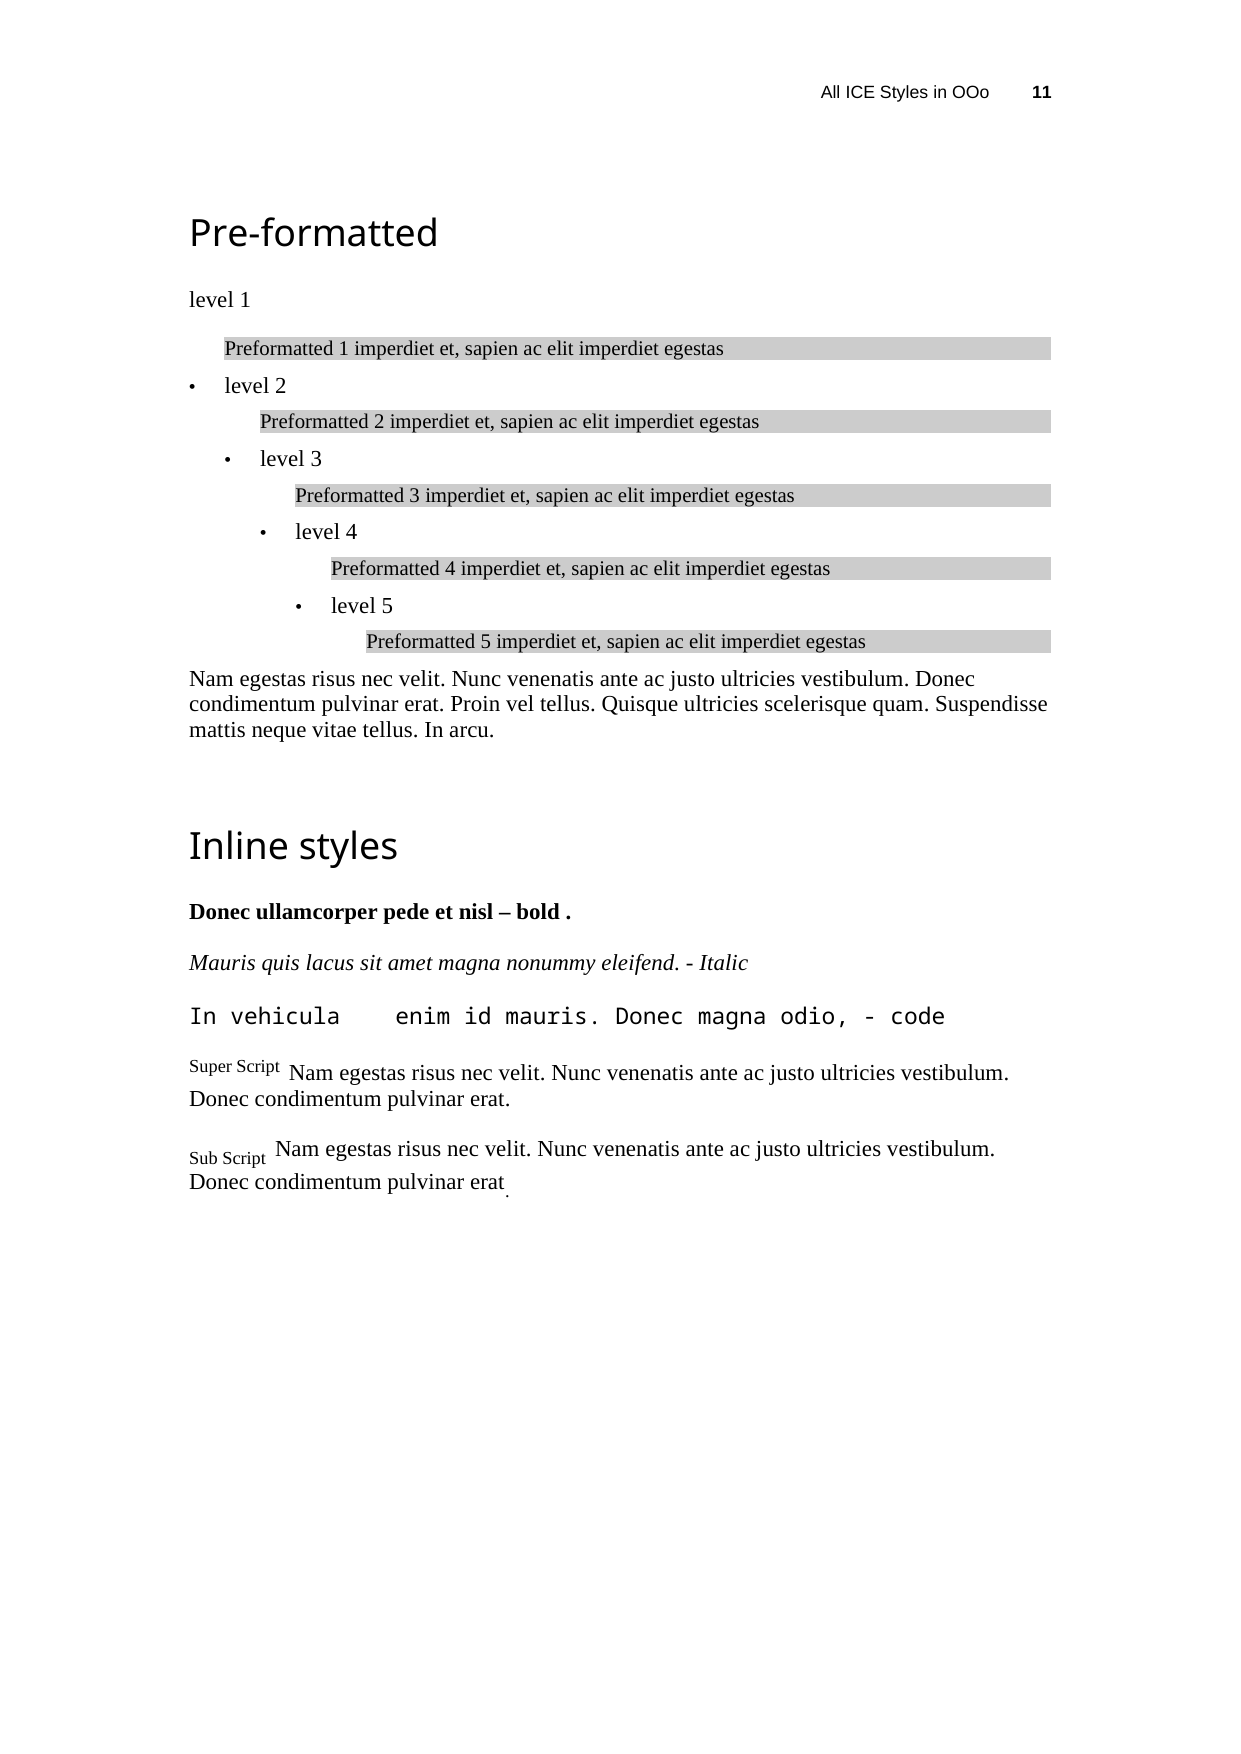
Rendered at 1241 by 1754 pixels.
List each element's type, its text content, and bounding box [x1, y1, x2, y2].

text Sub Script Nam egestas risus nec velit. Nunc venenatis ante ac justo ultricies vestibulum. Donec condimentum pulvinar erat. [189, 1136, 1051, 1201]
text Mauris quis lacus sit amet magna nonummy eleifend. - Italic [189, 949, 1051, 975]
text In vehicula enim id mauris. Donec magna odio, - code [189, 1000, 1051, 1031]
text Preformatted 2 imperdiet et, sapien ac elit imperdiet egestas [260, 410, 1051, 433]
text Preformatted 5 imperdiet et, sapien ac elit imperdiet egestas [366, 630, 1051, 653]
text Pre-formatted [189, 207, 1051, 258]
text Preformatted 3 imperdiet et, sapien ac elit imperdiet egestas [295, 484, 1051, 507]
text Inline styles [189, 819, 1051, 870]
list level 3 [224, 446, 1051, 471]
list level 2 [189, 372, 1051, 398]
text Nam egestas risus nec velit. Nunc venenatis ante ac justo ultricies vestibulum. Donec condimentum pulvinar erat. Proin vel tellus. Quisque ultricies scelerisque quam. Suspendisse mattis neque vitae tellus. In arcu. [189, 666, 1051, 742]
list level 5 [295, 592, 1051, 618]
text Preformatted 4 imperdiet et, sapien ac elit imperdiet egestas [331, 557, 1051, 580]
list level 4 [260, 519, 1051, 545]
text Super Script Nam egestas risus nec velit. Nunc venenatis ante ac justo ultricies vestibulum. Donec condimentum pulvinar erat. [189, 1056, 1051, 1111]
text Preformatted 1 imperdiet et, sapien ac elit imperdiet egestas [224, 337, 1051, 360]
text level 1 [189, 287, 1051, 312]
text Donec ullamcorper pede et nisl – bold . [189, 899, 1051, 925]
